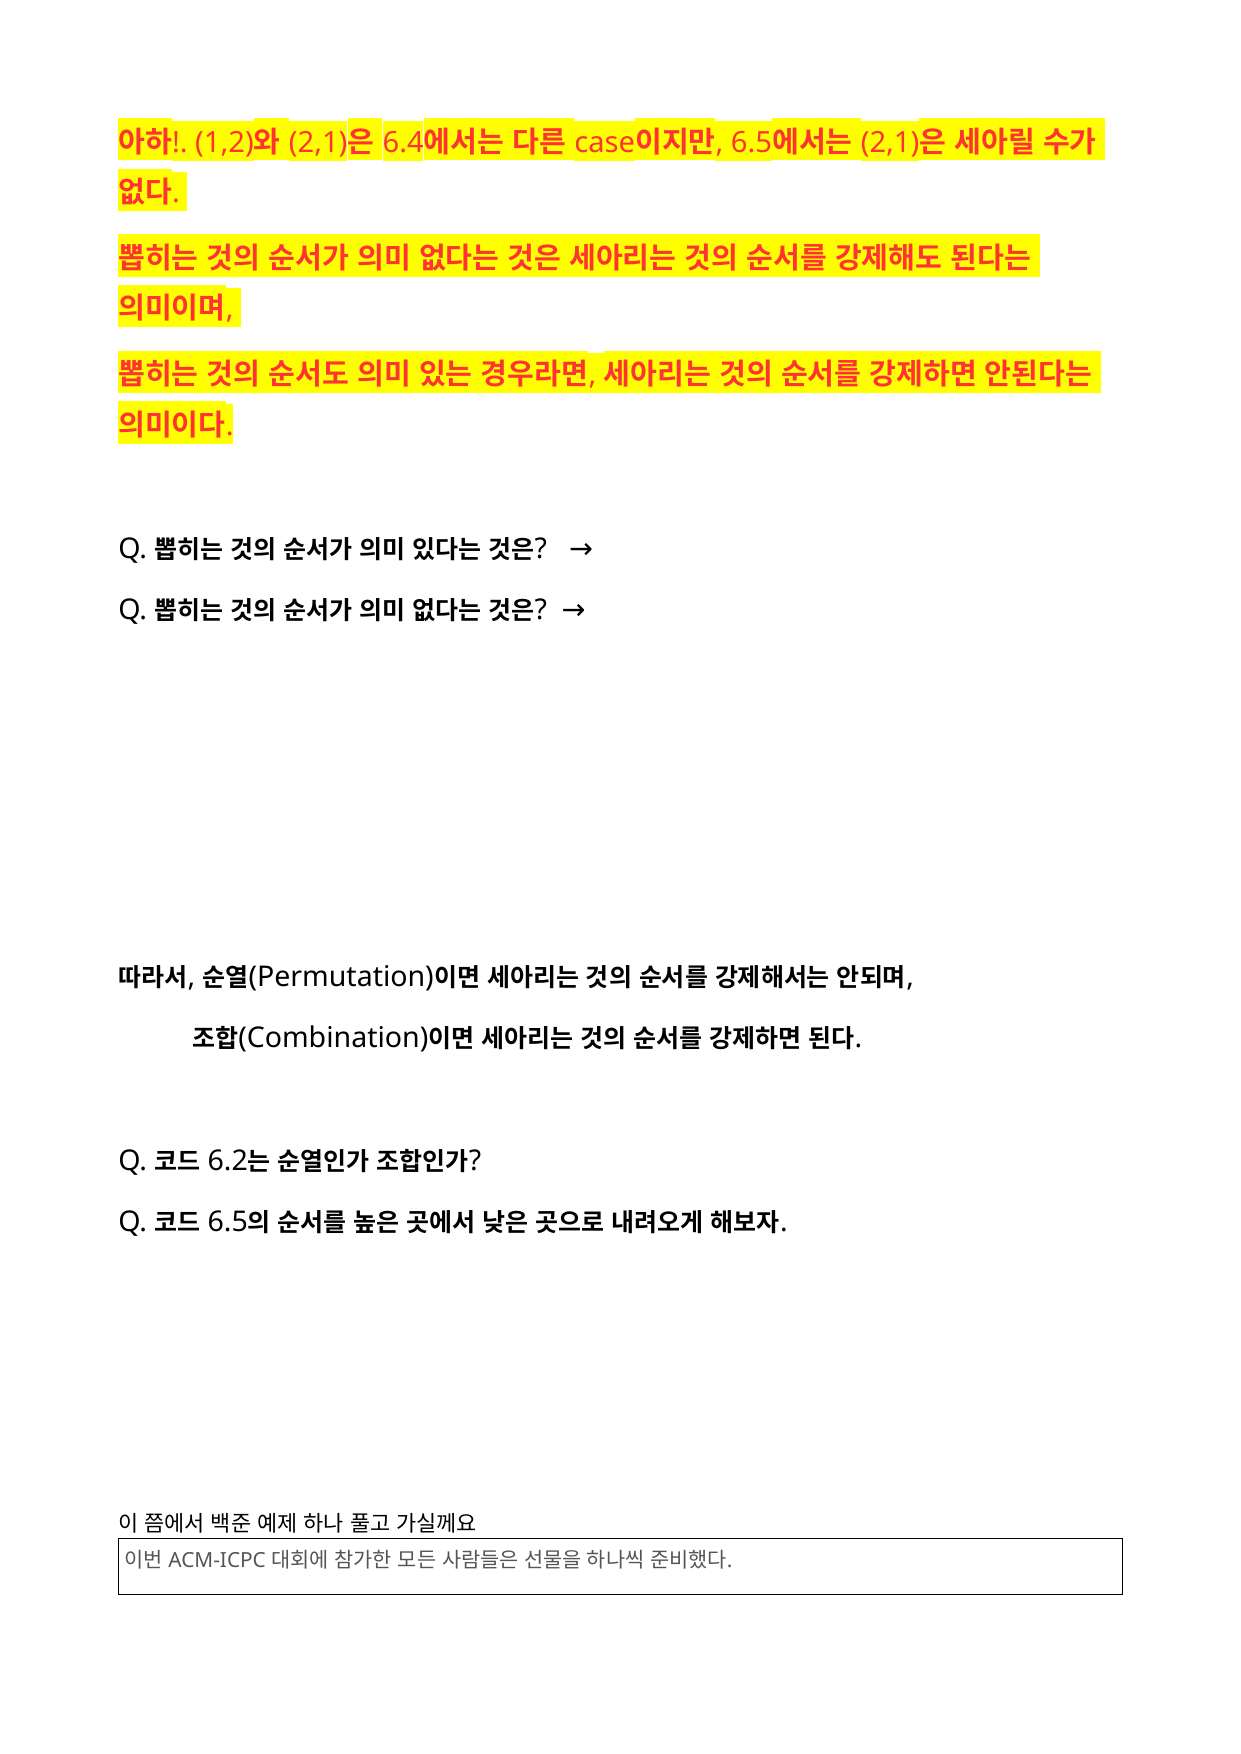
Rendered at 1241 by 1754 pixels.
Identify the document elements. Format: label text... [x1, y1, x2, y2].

text Q. 코드 6.2는 순열인가 조합인가? [118, 1139, 1122, 1178]
table_header 이번 ACM-ICPC 대회에 참가한 모든 사람들은 선물을 하나씩 준비했다. [119, 1539, 1122, 1594]
text 이 쯤에서 백준 예제 하나 풀고 가실께요 [118, 1506, 1122, 1538]
text 아하!. (1,2)와 (2,1)은 6.4에서는 다른 case이지만, 6.5에서는 (2,1)은 세아릴 수가 없다. [118, 118, 1122, 211]
text 조합(Combination)이면 세아리는 것의 순서를 강제하면 된다. [118, 1017, 1122, 1056]
text Q. 뽑히는 것의 순서가 의미 없다는 것은? → [118, 589, 1122, 628]
text 뽑히는 것의 순서가 의미 없다는 것은 세아리는 것의 순서를 강제해도 된다는 의미이며, [118, 234, 1122, 327]
text Q. 코드 6.5의 순서를 높은 곳에서 낮은 곳으로 내려오게 해보자. [118, 1201, 1122, 1239]
text 따라서, 순열(Permutation)이면 세아리는 것의 순서를 강제해서는 안되며, [118, 956, 1122, 995]
text Q. 뽑히는 것의 순서가 의미 있다는 것은? → [118, 528, 1122, 567]
text 뽑히는 것의 순서도 의미 있는 경우라면, 세아리는 것의 순서를 강제하면 안된다는 의미이다. [118, 351, 1122, 444]
